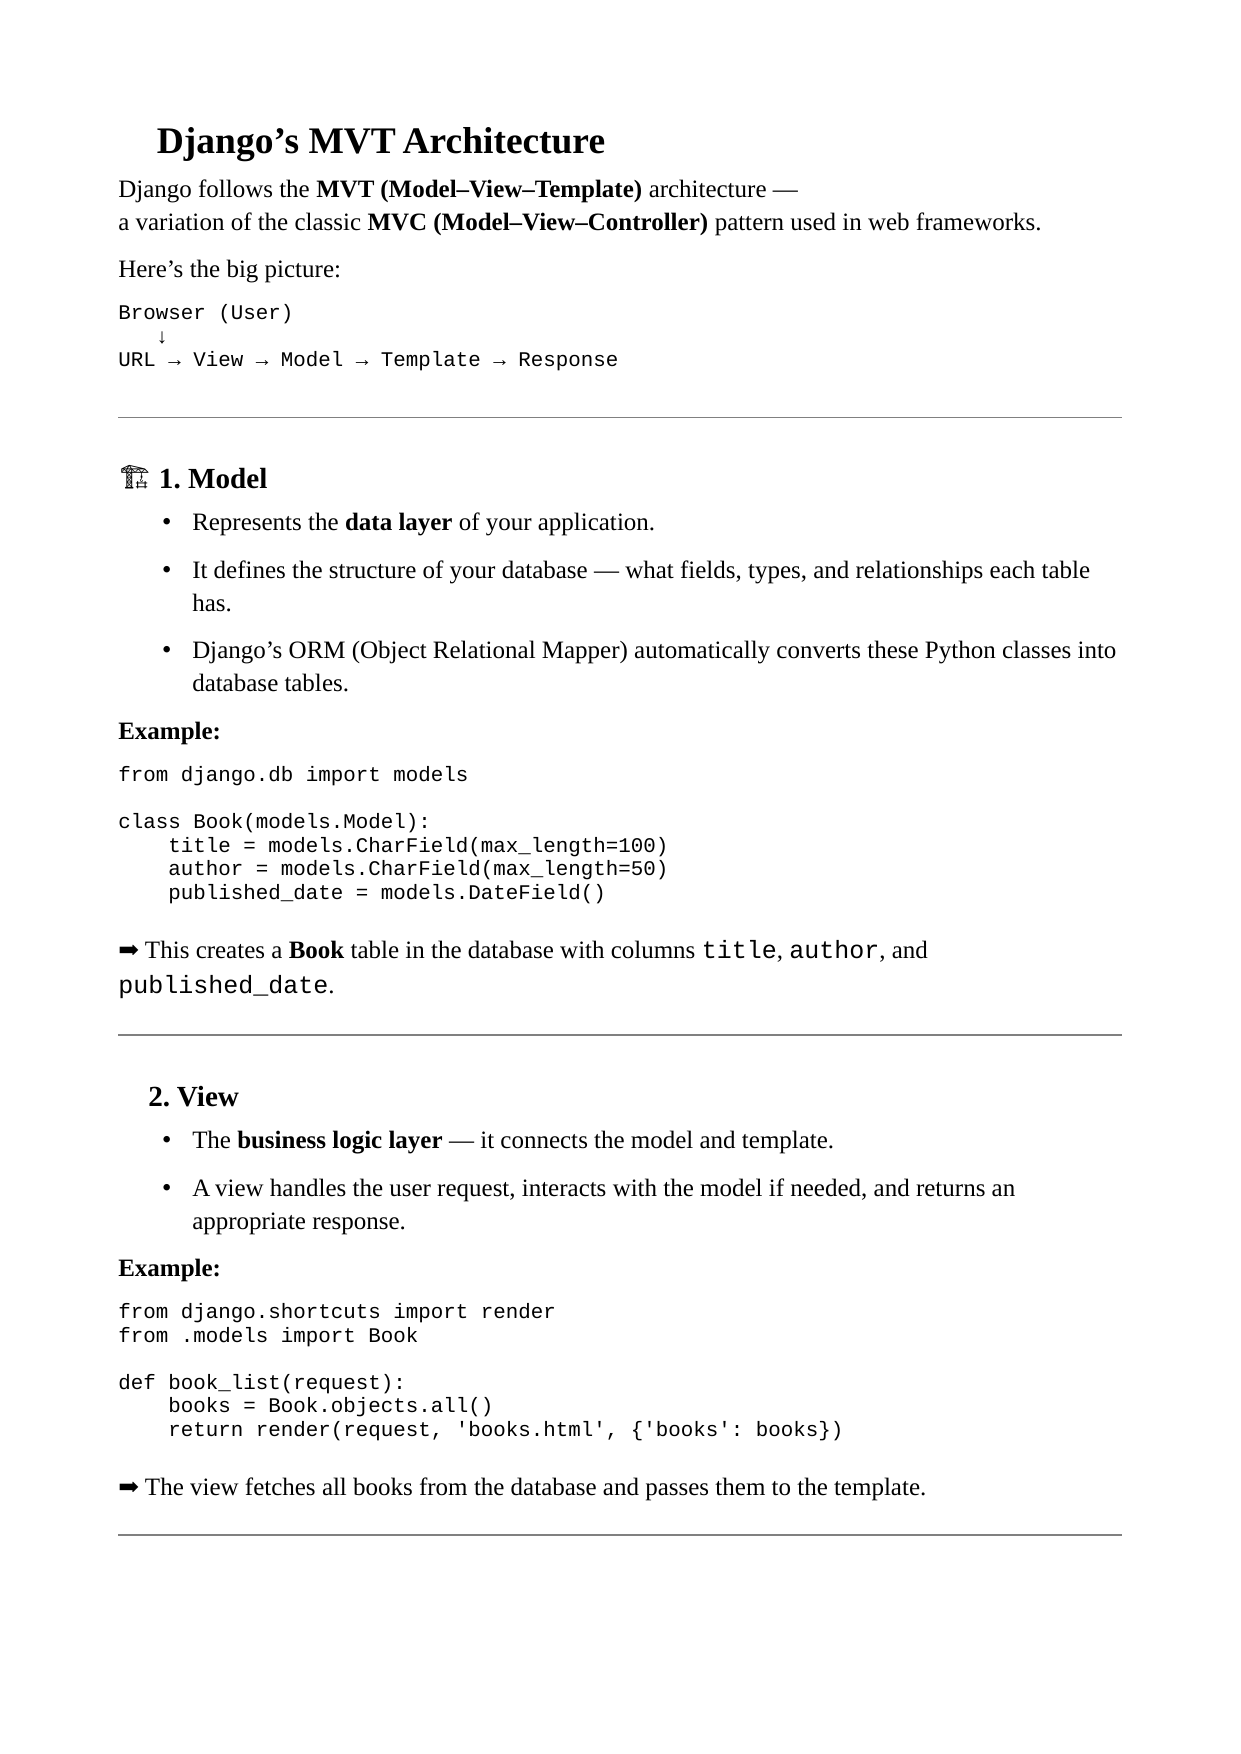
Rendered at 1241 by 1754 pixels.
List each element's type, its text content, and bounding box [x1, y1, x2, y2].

text Here’s the big picture: [118, 254, 1122, 283]
text Example: [118, 716, 1122, 745]
list A view handles the user request, interacts with the model if needed, and returns an appropriate response. [162, 1173, 1122, 1234]
text return render(request, 'books.html', {'books': books}) [118, 1419, 1122, 1443]
list Django’s ORM (Object Relational Mapper) automatically converts these Python classes into database tables. [162, 636, 1122, 697]
text Example: [118, 1253, 1122, 1282]
subtitle 🏗️ 1. Model [118, 461, 1122, 495]
subtitle 🧠 2. View [118, 1079, 1122, 1113]
text Django follows the MVT (Model–View–Template) architecture — a variation of the classic MVC (Model–View–Controller) pattern used in web frameworks. [118, 174, 1122, 236]
text URL → View → Model → Template → Response [118, 349, 1122, 373]
text author = models.CharField(max_length=50) [118, 858, 1122, 882]
text title = models.CharField(max_length=100) [118, 835, 1122, 858]
text published_date = models.DateField() [118, 882, 1122, 906]
text def book_list(request): [118, 1372, 1122, 1396]
text from django.db import models [118, 764, 1122, 787]
list It defines the structure of your database — what fields, types, and relationships each table has. [162, 555, 1122, 617]
text from django.shortcuts import render [118, 1301, 1122, 1324]
text ↓ [118, 326, 1122, 349]
list The business logic layer — it connects the model and template. [162, 1125, 1122, 1154]
subtitle 🧩 Django’s MVT Architecture [118, 118, 1122, 161]
list Represents the data layer of your application. [162, 507, 1122, 536]
text class Book(models.Model): [118, 811, 1122, 835]
text books = Book.objects.all() [118, 1396, 1122, 1419]
text ➡️ This creates a Book table in the database with columns title, author, and published_date. [118, 935, 1122, 1001]
text from .models import Book [118, 1324, 1122, 1348]
text ➡️ The view fetches all books from the database and passes them to the template. [118, 1472, 1122, 1501]
text Browser (User) [118, 302, 1122, 326]
